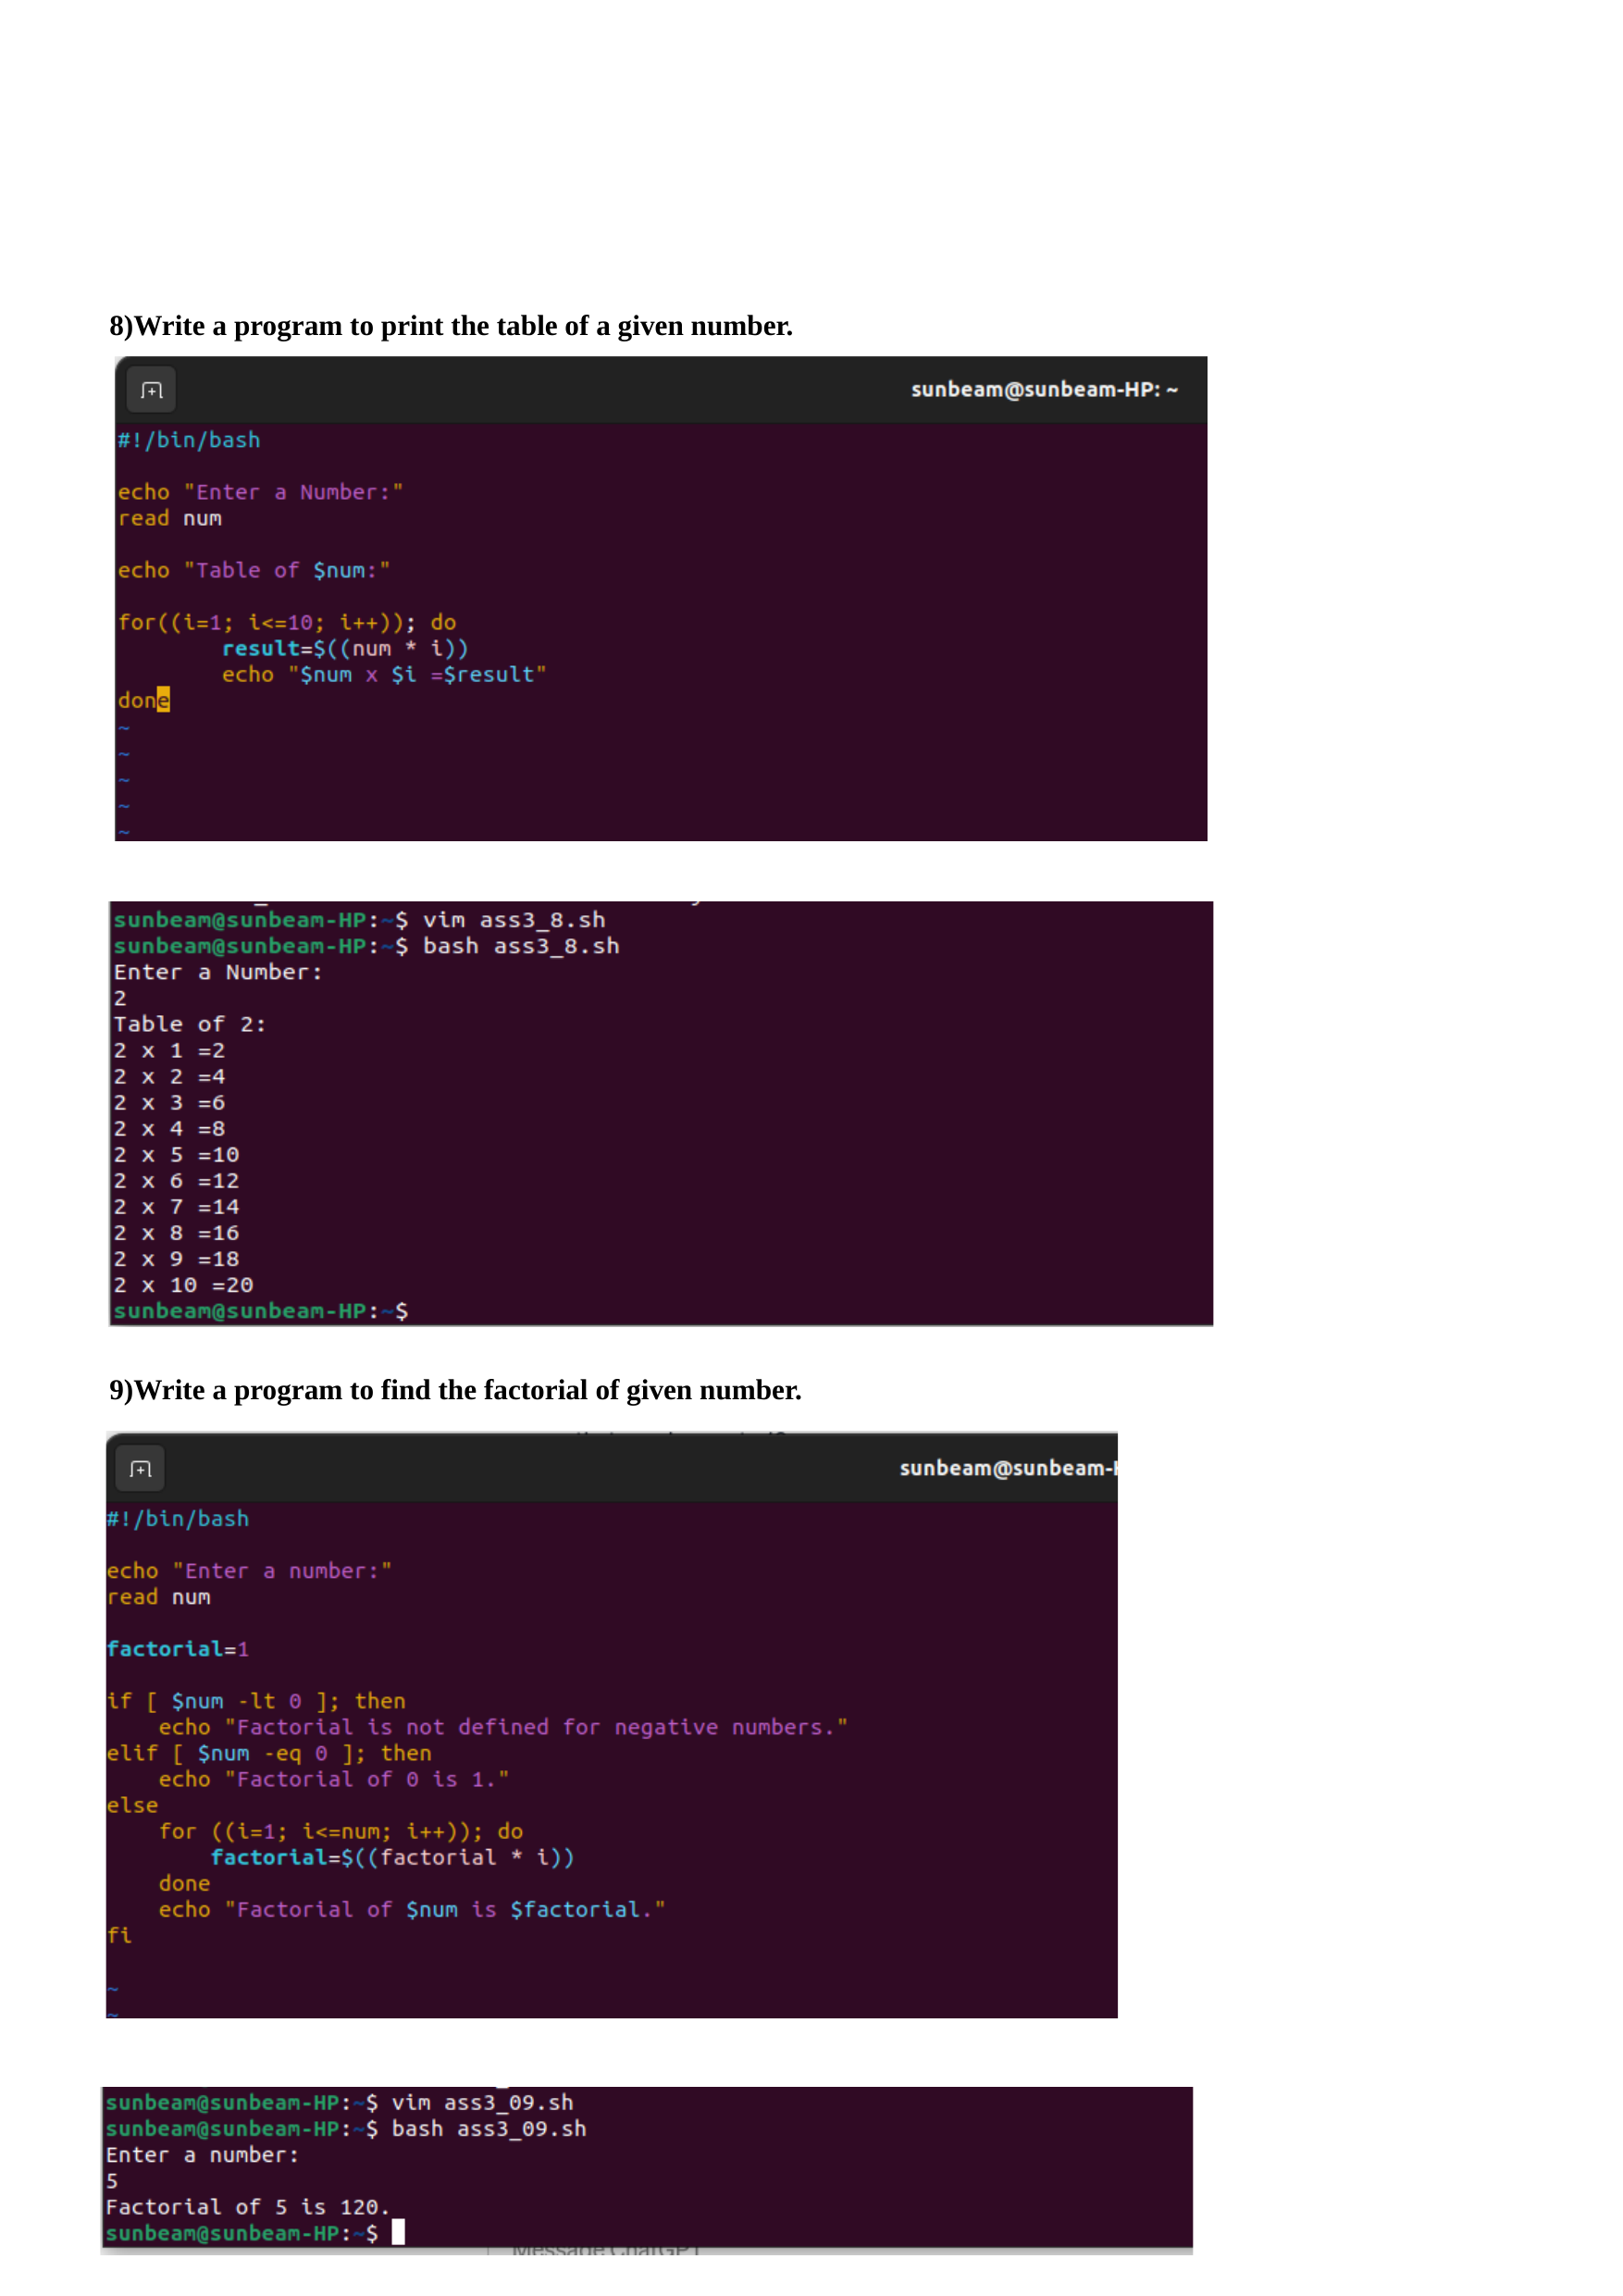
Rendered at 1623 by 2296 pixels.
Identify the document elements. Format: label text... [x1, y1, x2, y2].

picture [105, 1431, 1119, 2018]
picture [114, 356, 1208, 841]
picture [107, 901, 1214, 1327]
text 9)Write a program to find the factorial of given number. [109, 1373, 1514, 1407]
text 8)Write a program to print the table of a given number. [109, 309, 1514, 342]
picture [100, 2087, 1194, 2255]
